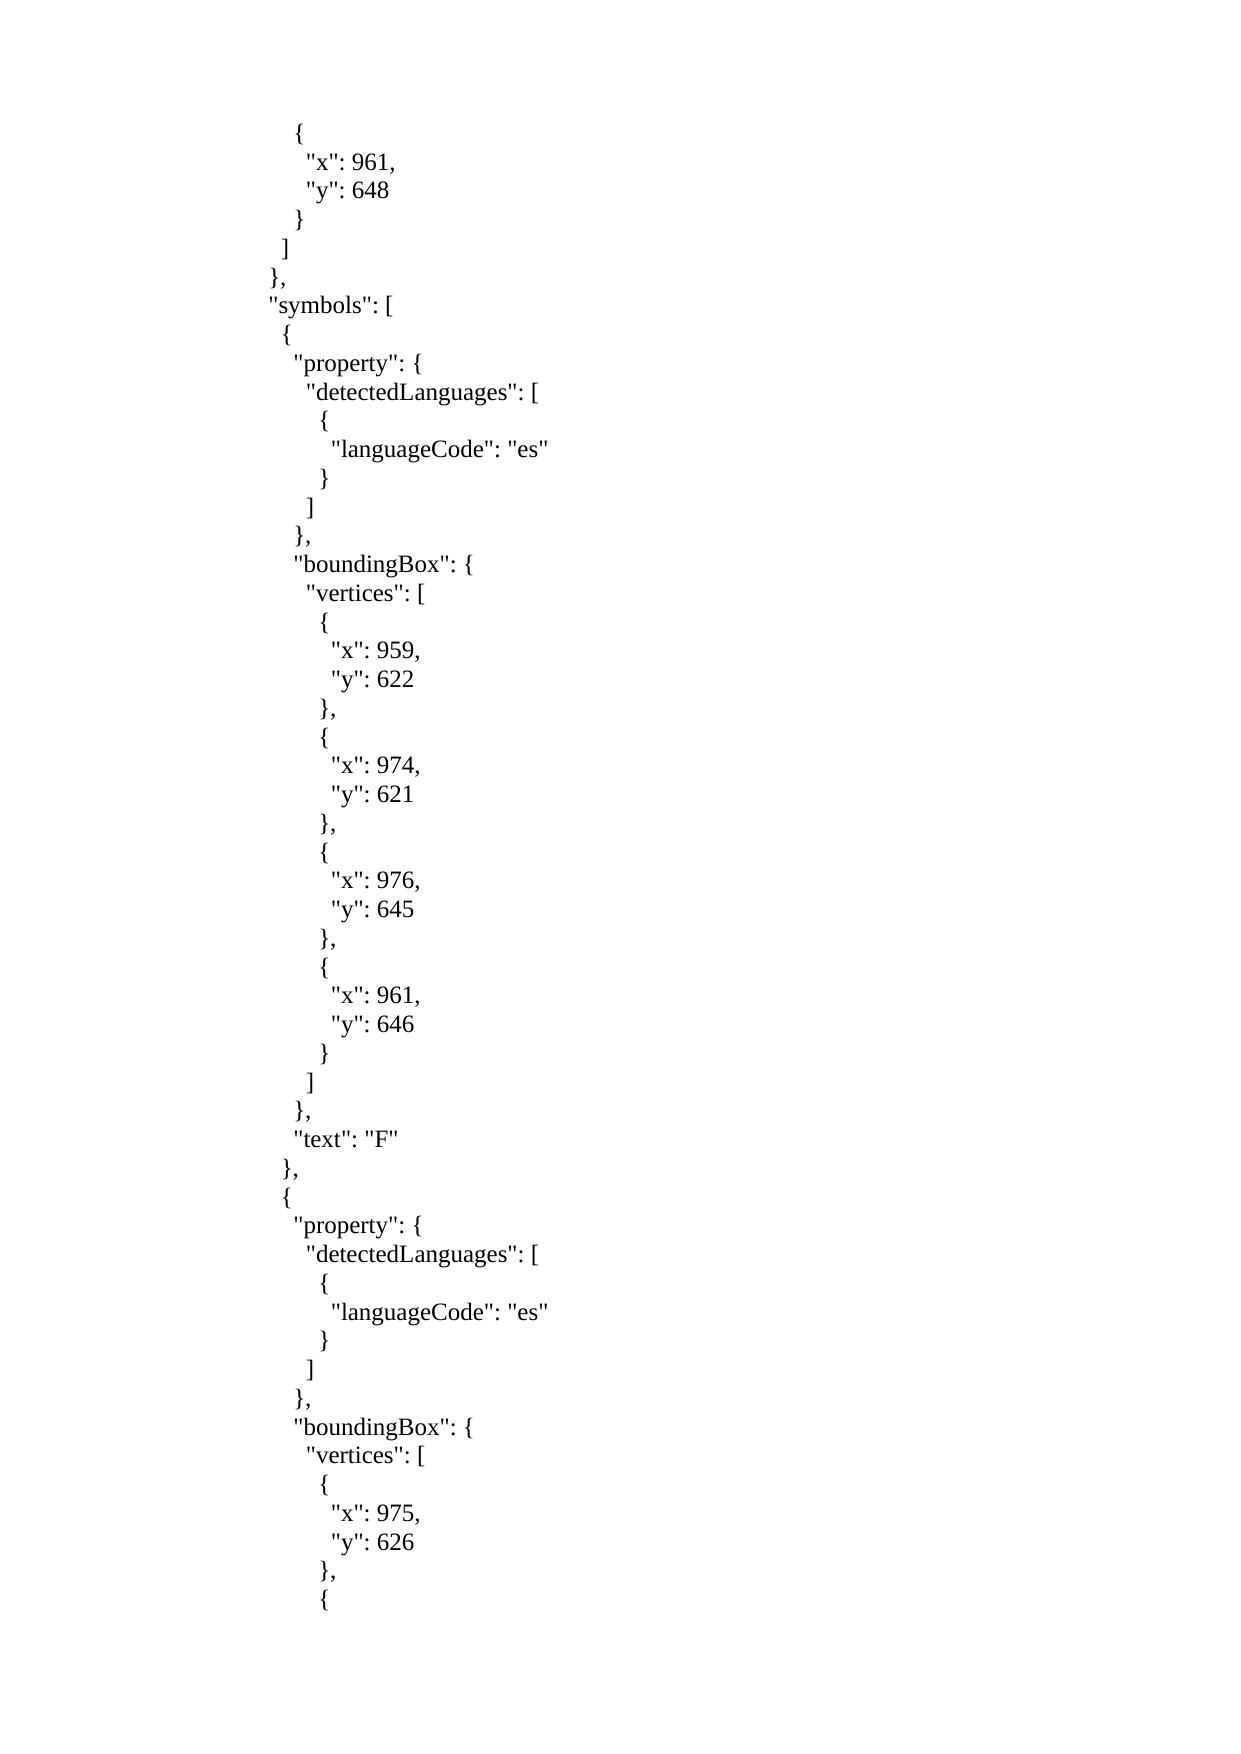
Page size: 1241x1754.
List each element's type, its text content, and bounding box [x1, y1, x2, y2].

text { [118, 722, 1122, 751]
text "vertices": [ [118, 578, 1122, 607]
text }, [118, 1096, 1122, 1124]
text { [118, 607, 1122, 636]
text }, [118, 1556, 1122, 1584]
text { [118, 1469, 1122, 1498]
text } [118, 1326, 1122, 1354]
text "detectedLanguages": [ [118, 1239, 1122, 1268]
text { [118, 1182, 1122, 1211]
text ] [118, 1067, 1122, 1096]
text { [118, 837, 1122, 866]
text "y": 645 [118, 894, 1122, 923]
text } [118, 1038, 1122, 1067]
text }, [118, 521, 1122, 549]
text }, [118, 262, 1122, 291]
text "y": 621 [118, 779, 1122, 808]
text "x": 974, [118, 751, 1122, 779]
text "property": { [118, 348, 1122, 377]
text "x": 961, [118, 147, 1122, 176]
text "x": 959, [118, 636, 1122, 664]
text { [118, 1268, 1122, 1297]
text ] [118, 1354, 1122, 1383]
text } [118, 463, 1122, 492]
text }, [118, 693, 1122, 722]
text }, [118, 1153, 1122, 1182]
text "x": 975, [118, 1498, 1122, 1527]
text "boundingBox": { [118, 549, 1122, 578]
text { [118, 118, 1122, 147]
text ] [118, 492, 1122, 521]
text "symbols": [ [118, 291, 1122, 319]
text "y": 622 [118, 664, 1122, 693]
text "detectedLanguages": [ [118, 377, 1122, 406]
text { [118, 952, 1122, 981]
text "x": 961, [118, 981, 1122, 1009]
text } [118, 204, 1122, 233]
text "vertices": [ [118, 1441, 1122, 1469]
text "text": "F" [118, 1124, 1122, 1153]
text { [118, 1584, 1122, 1613]
text "property": { [118, 1211, 1122, 1239]
text "x": 976, [118, 866, 1122, 894]
text "boundingBox": { [118, 1412, 1122, 1441]
text }, [118, 923, 1122, 952]
text }, [118, 808, 1122, 837]
text "languageCode": "es" [118, 1297, 1122, 1326]
text }, [118, 1383, 1122, 1412]
text ] [118, 233, 1122, 262]
text { [118, 406, 1122, 434]
text "languageCode": "es" [118, 434, 1122, 463]
text "y": 626 [118, 1527, 1122, 1556]
text "y": 648 [118, 176, 1122, 204]
text "y": 646 [118, 1009, 1122, 1038]
text { [118, 319, 1122, 348]
